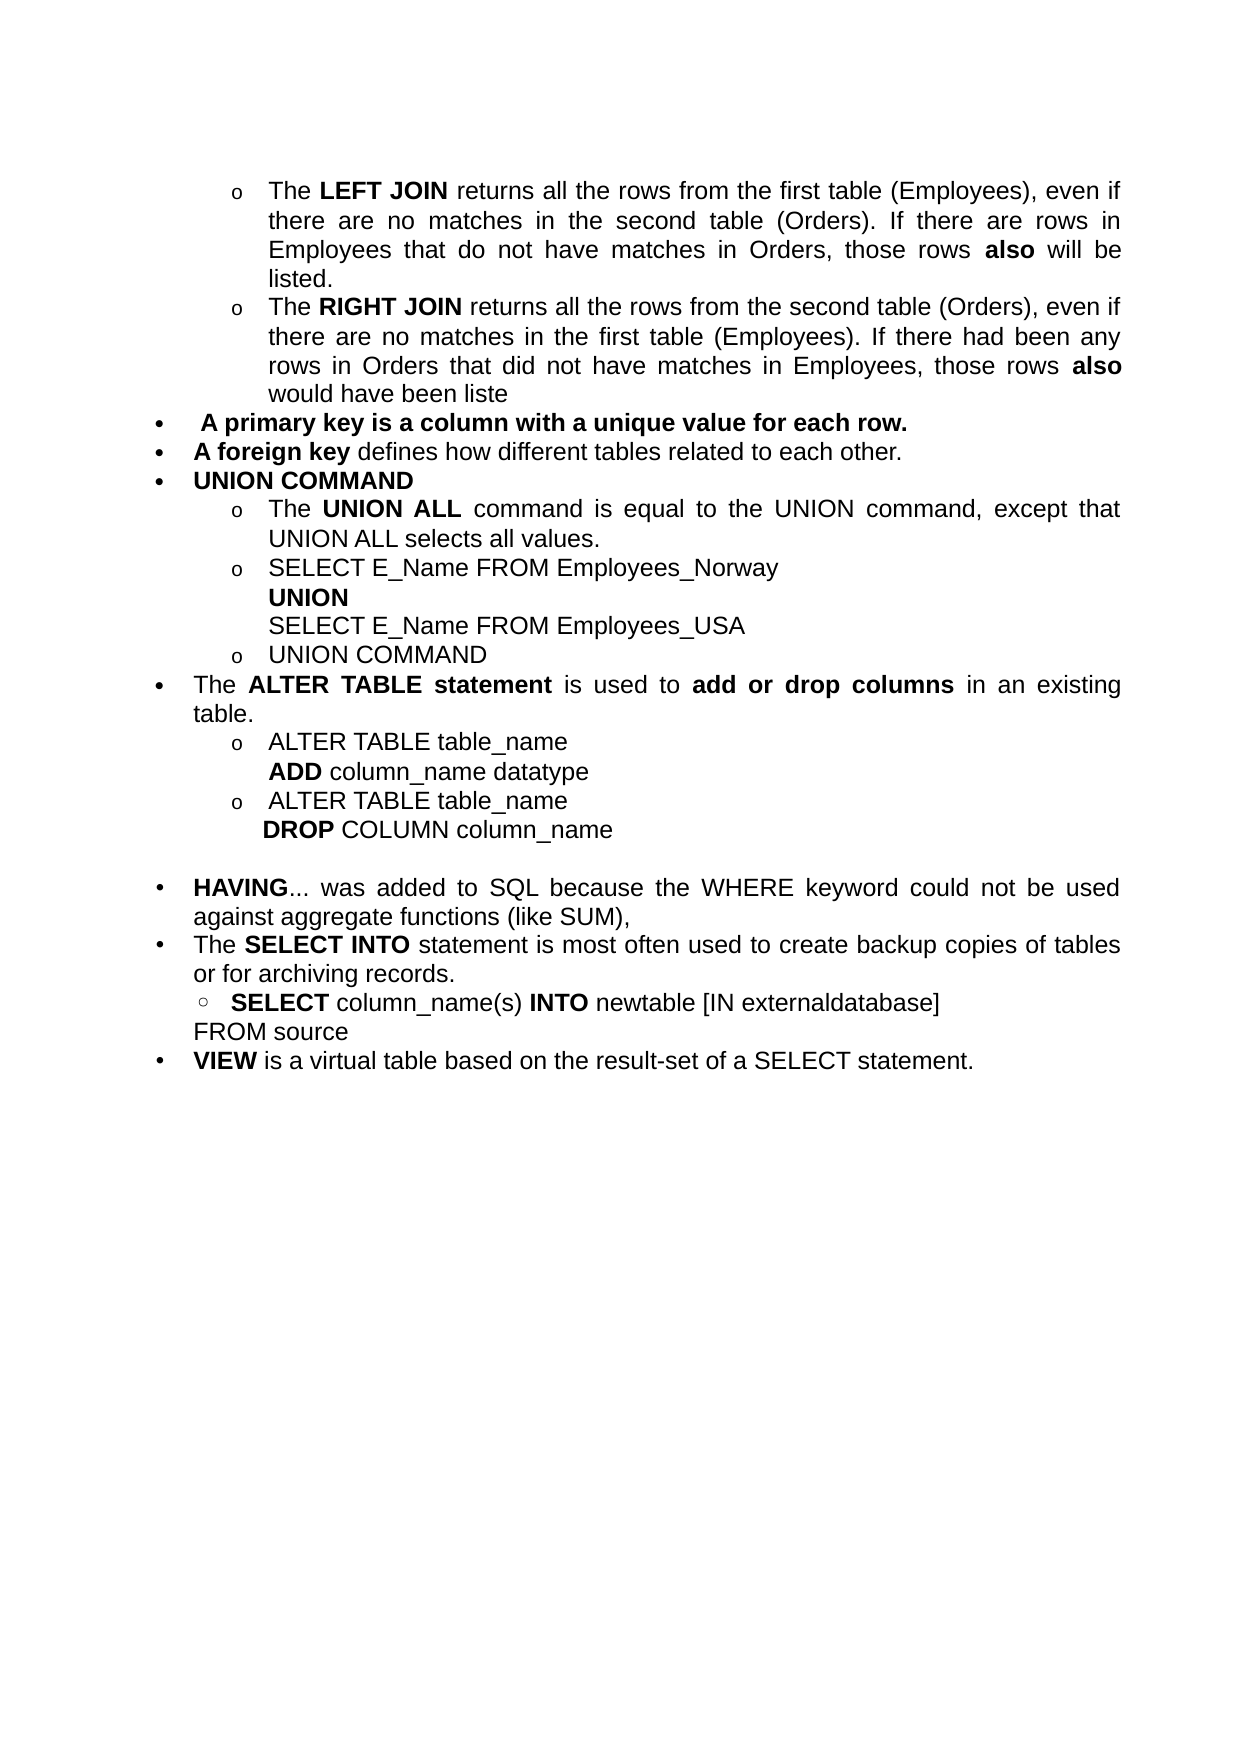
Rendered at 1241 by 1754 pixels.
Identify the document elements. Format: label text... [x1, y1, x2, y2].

list A primary key is a column with a unique value for each row. [156, 408, 1122, 437]
list VIEW is a virtual table based on the result-set of a SELECT statement. [156, 1046, 1122, 1074]
list UNION COMMAND [156, 466, 1122, 494]
list The SELECT INTO statement is most often used to create backup copies of tables or for archiving records. [156, 931, 1122, 988]
list SELECT E_Name FROM Employees_Norway [231, 553, 1122, 583]
list UNION COMMAND [231, 640, 1122, 670]
list The RIGHT JOIN returns all the rows from the second table (Orders), even if there are no matches in the first table (Employees). If there had been any rows in Orders that did not have matches in Employees, those rows also would have been liste [231, 292, 1122, 408]
list A foreign key defines how different tables related to each other. [156, 437, 1122, 466]
list FROM source [156, 1017, 1122, 1046]
list ALTER TABLE table_name [231, 786, 1122, 815]
text DROP COLUMN column_name [118, 815, 1122, 844]
list SELECT E_Name FROM Employees_USA [231, 611, 1122, 640]
list The UNION ALL command is equal to the UNION command, except that UNION ALL selects all values. [231, 494, 1122, 553]
list HAVING... was added to SQL because the WHERE keyword could not be used against aggregate functions (like SUM), [156, 873, 1122, 931]
list The ALTER TABLE statement is used to add or drop columns in an existing table. [156, 670, 1122, 727]
list ADD column_name datatype [231, 757, 1122, 786]
list UNION [231, 583, 1122, 611]
list The LEFT JOIN returns all the rows from the first table (Employees), even if there are no matches in the second table (Orders). If there are rows in Employees that do not have matches in Orders, those rows also will be listed. [231, 176, 1122, 292]
list SELECT column_name(s) INTO newtable [IN externaldatabase] [193, 988, 1122, 1017]
list ALTER TABLE table_name [231, 727, 1122, 757]
